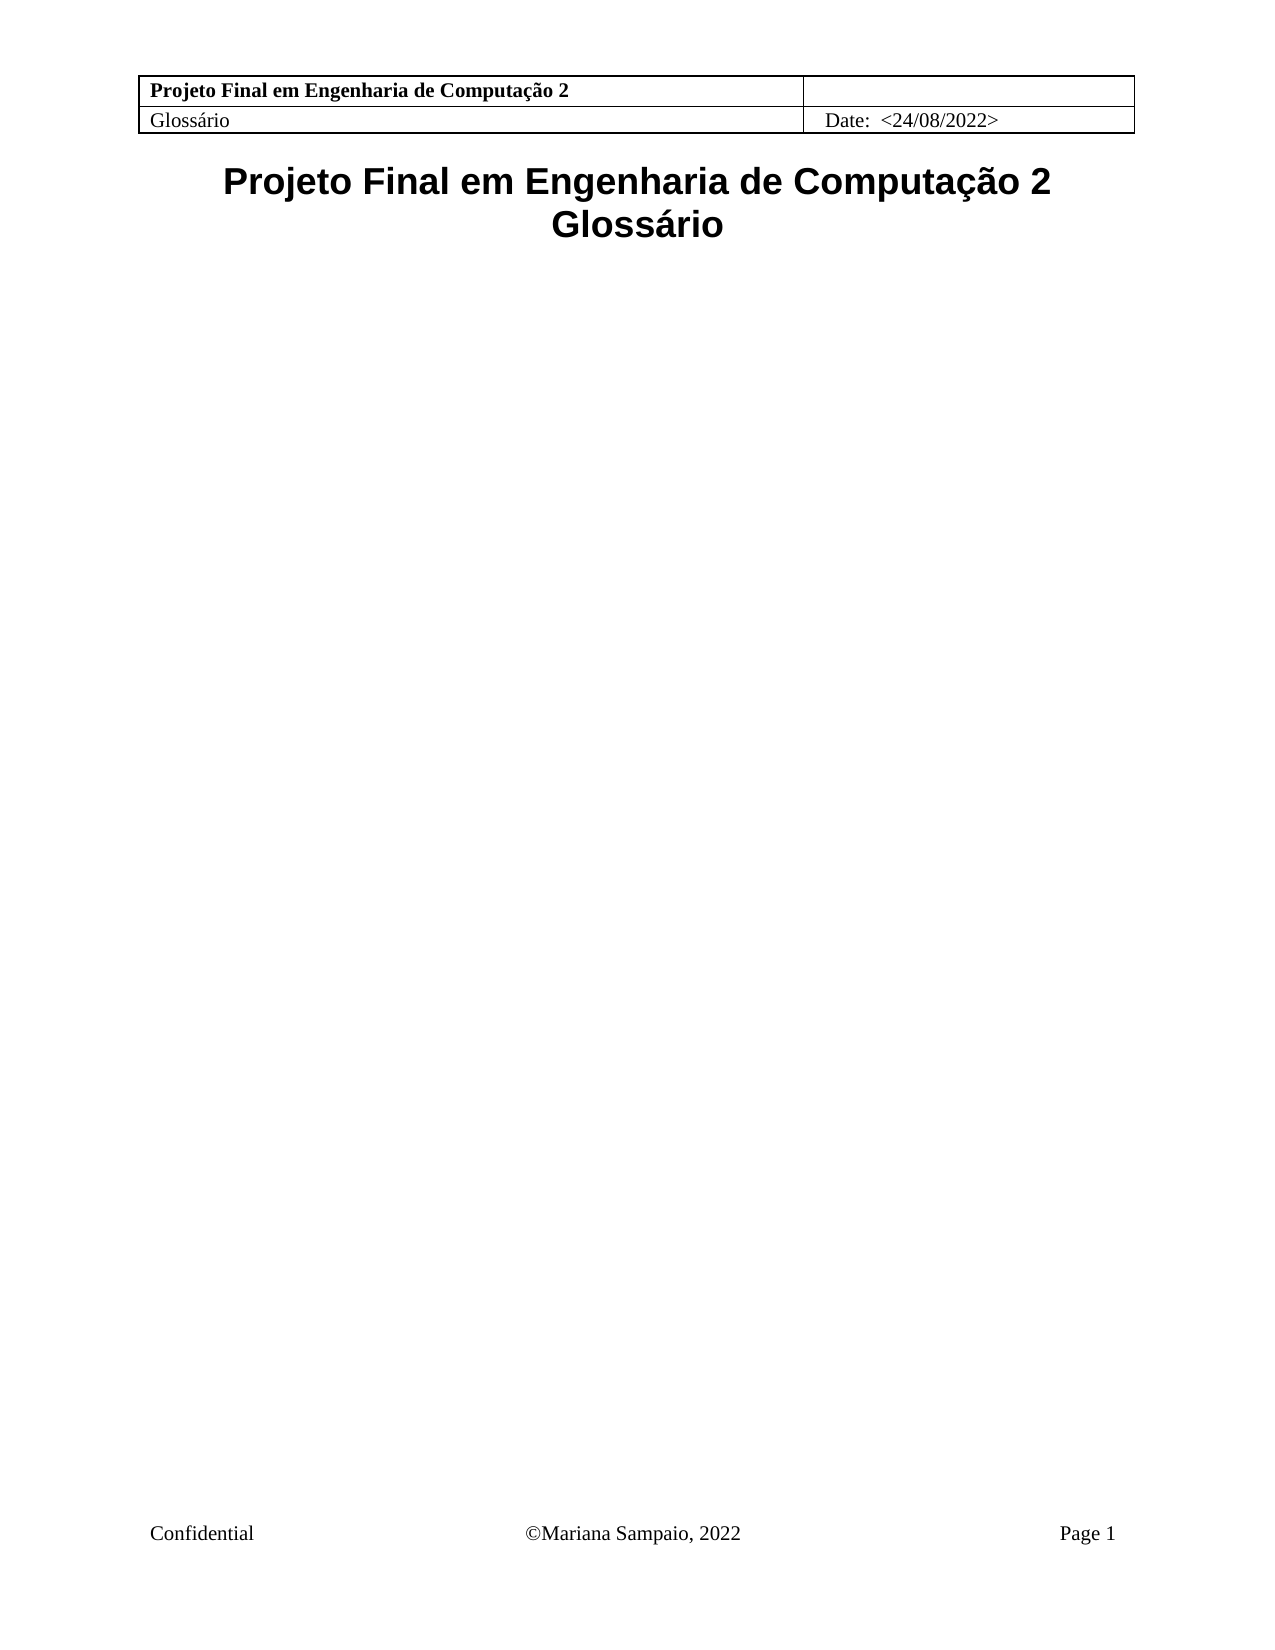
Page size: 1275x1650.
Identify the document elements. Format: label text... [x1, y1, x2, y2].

subtitle Glossário [150, 202, 1125, 245]
subtitle Projeto Final em Engenharia de Computação 2 [150, 159, 1125, 202]
